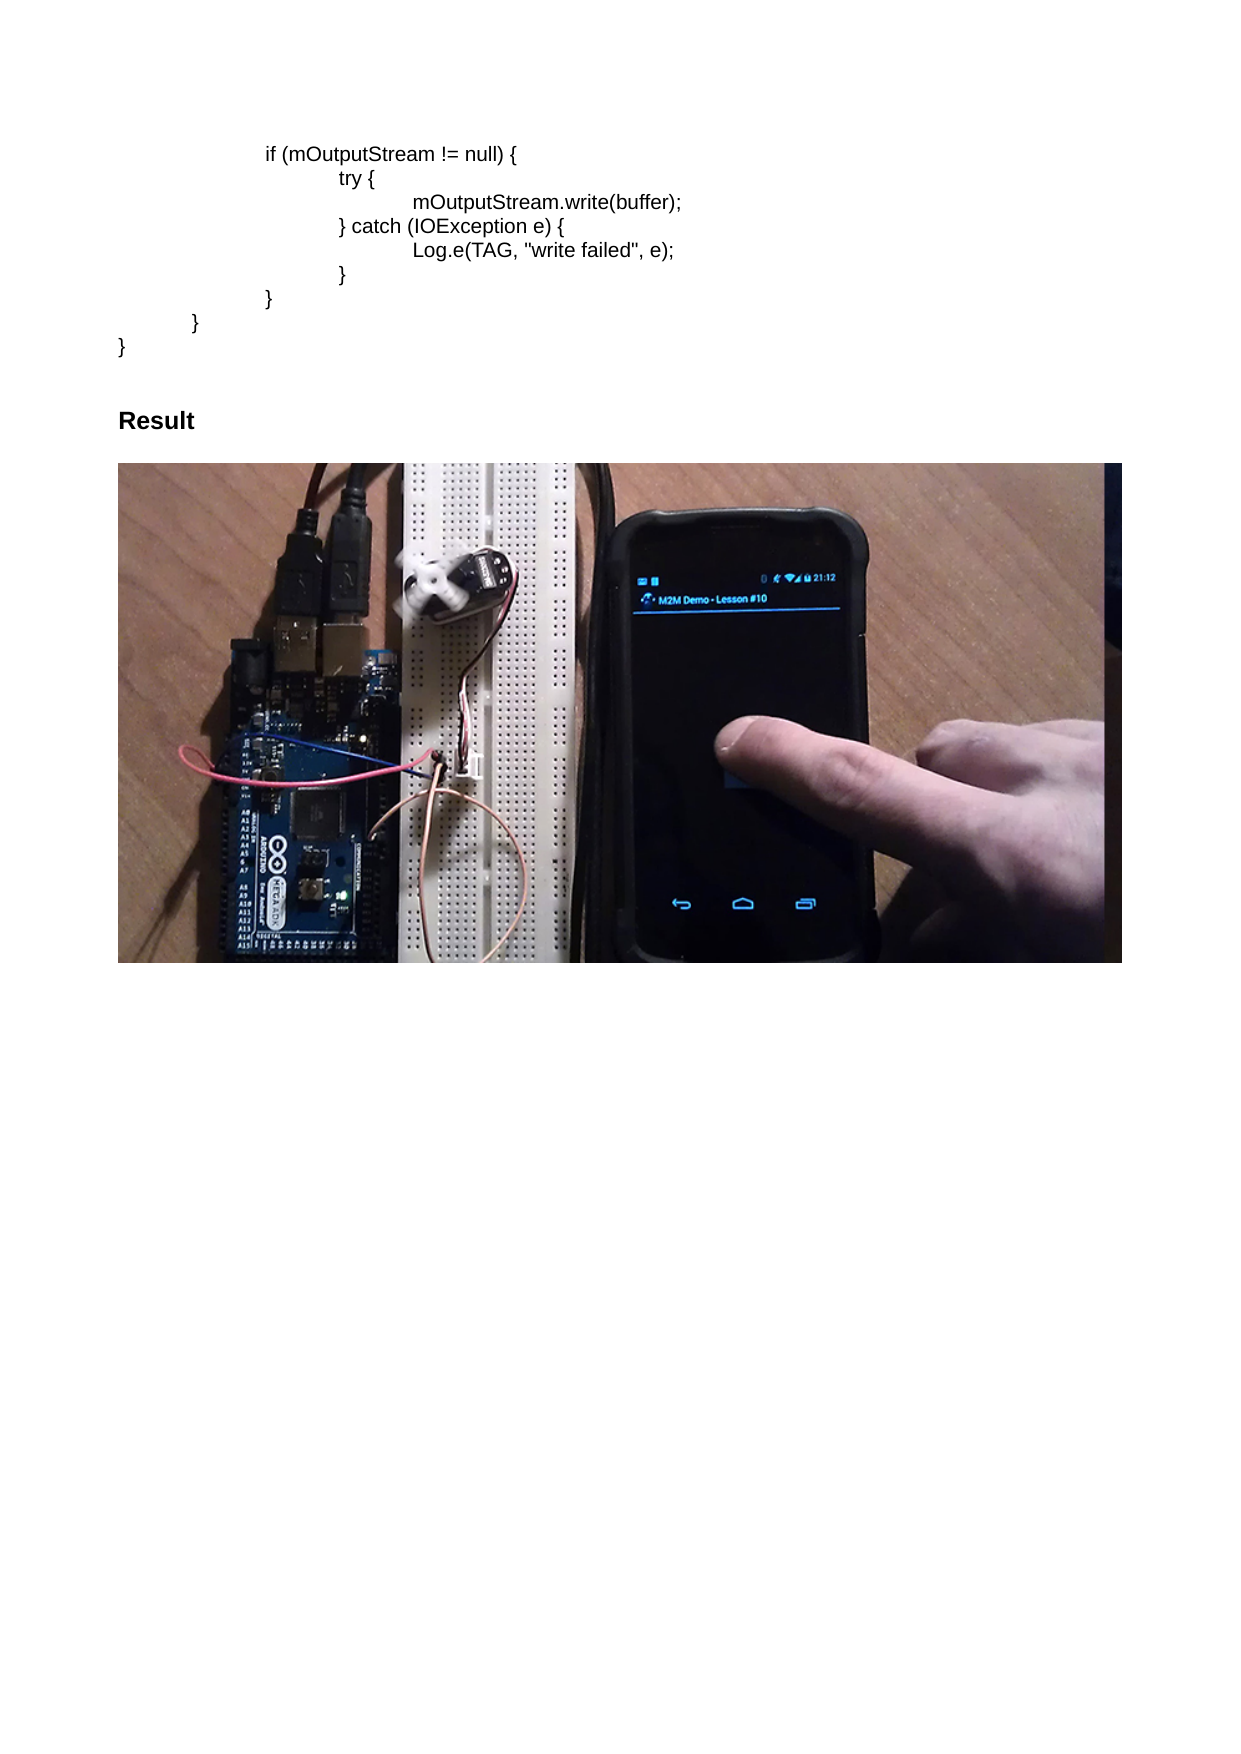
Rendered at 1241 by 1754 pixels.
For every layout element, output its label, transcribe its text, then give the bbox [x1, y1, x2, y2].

text } [118, 310, 1122, 334]
text Log.e(TAG, "write failed", e); [118, 238, 1122, 262]
text mOutputStream.write(buffer); [118, 190, 1122, 214]
text } [118, 286, 1122, 310]
text } [118, 262, 1122, 286]
text } catch (IOException e) { [118, 214, 1122, 238]
text if (mOutputStream != null) { [118, 142, 1122, 166]
text } [118, 334, 1122, 358]
text try { [118, 166, 1122, 190]
text Result [118, 406, 1122, 434]
